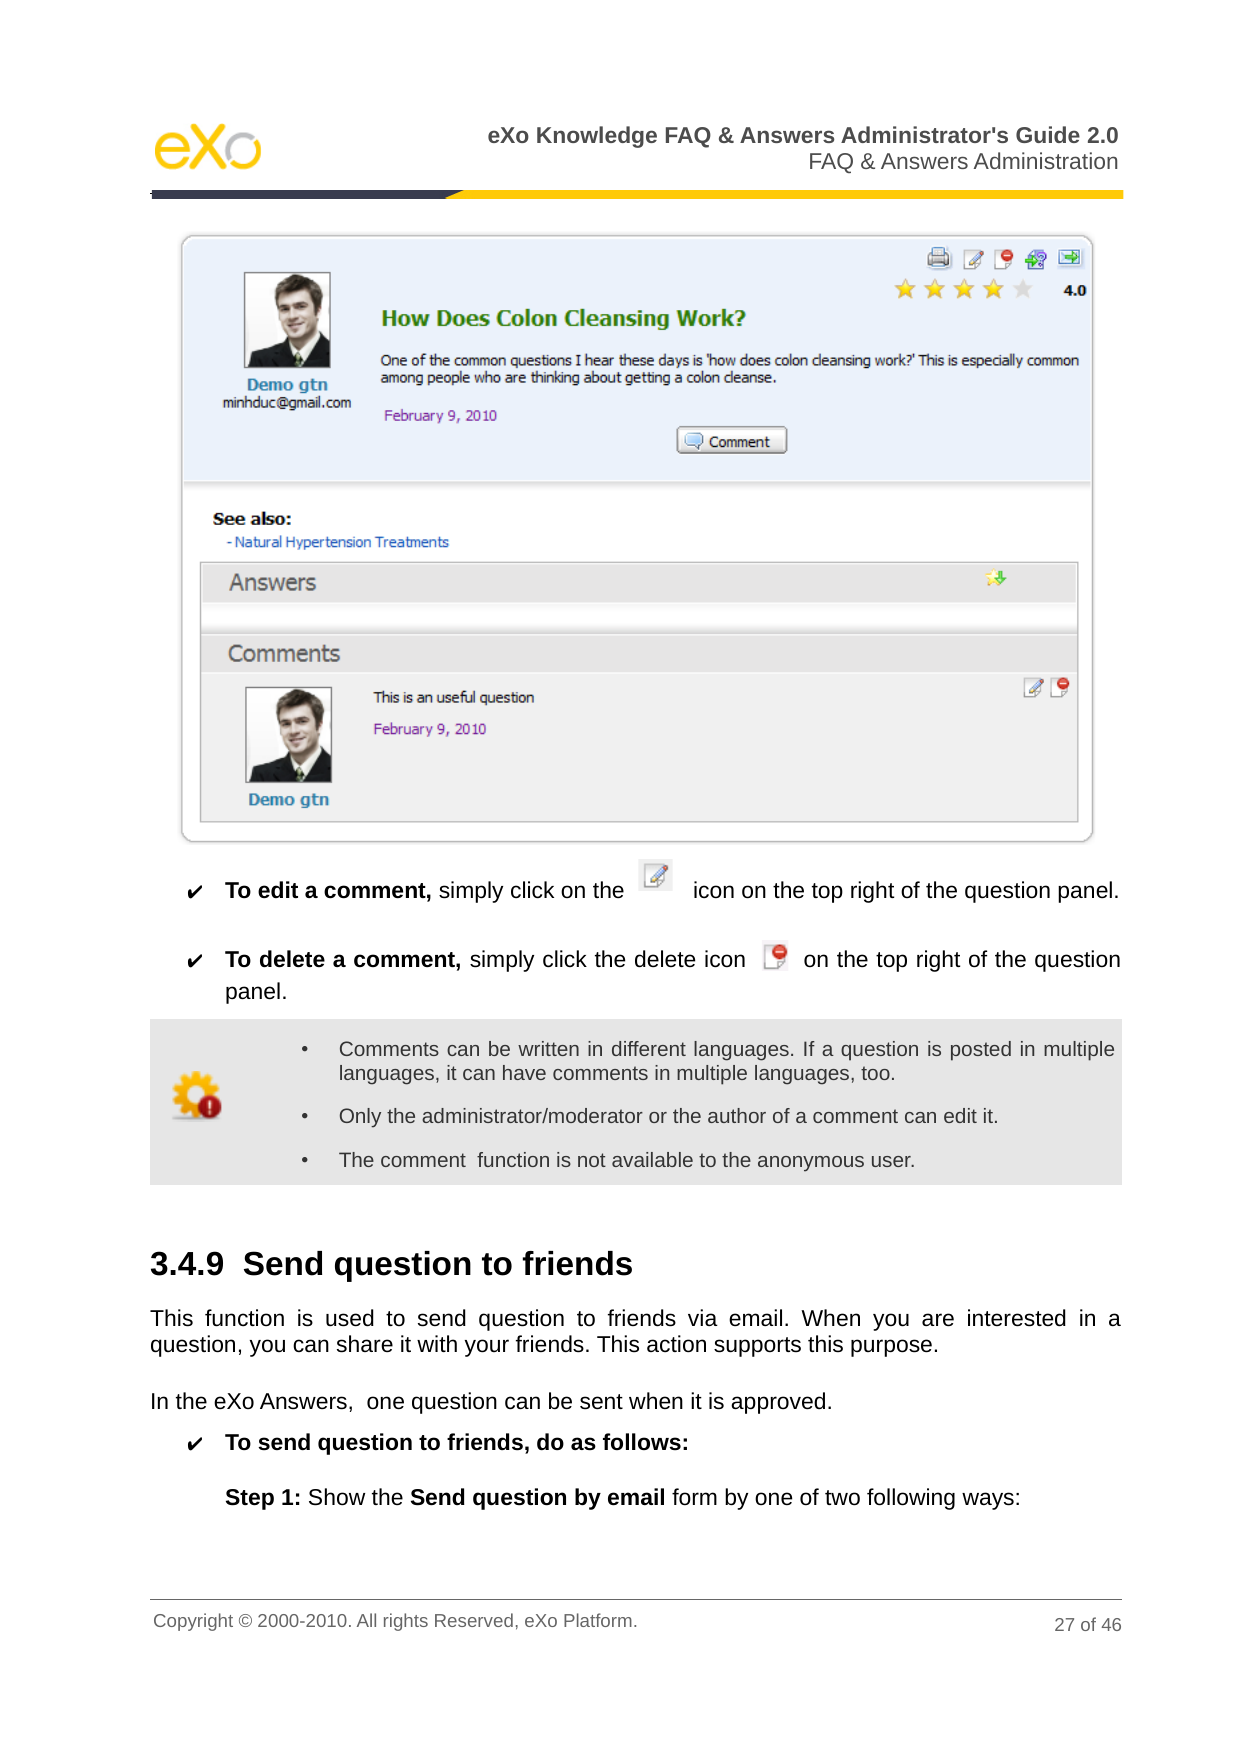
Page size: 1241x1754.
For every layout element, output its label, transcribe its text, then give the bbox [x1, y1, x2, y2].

picture [155, 123, 262, 170]
list Step 1: Show the Send question by email form by one of two following ways: [187, 1484, 1122, 1510]
picture [171, 1071, 222, 1122]
text This function is used to send question to friends via email. When you are interested in a question, you can share it with your friends. This action supports this purpose. [150, 1305, 1122, 1358]
picture [761, 940, 789, 971]
picture [638, 859, 673, 891]
table_header Comments can be written in different languages. If a question is posted in multiple languages, it can have comments in multiple languages, too. Only the administrator/moderator or the author of a comment can edit it. The comment function is not available to the anonymous user. [258, 1019, 1122, 1185]
list To send question to friends, do as follows: [187, 1429, 1122, 1456]
list To edit a comment, simply click on the icon on the top right of the question panel. [187, 223, 1122, 903]
picture [151, 190, 1124, 199]
subtitle Send question to friends [150, 1244, 1122, 1283]
list To delete a comment, simply click the delete icon on the top right of the question panel. [187, 933, 1122, 1004]
text In the eXo Answers, one question can be sent when it is approved. [150, 1388, 1122, 1414]
picture [176, 231, 1096, 845]
table_header [150, 1019, 258, 1185]
